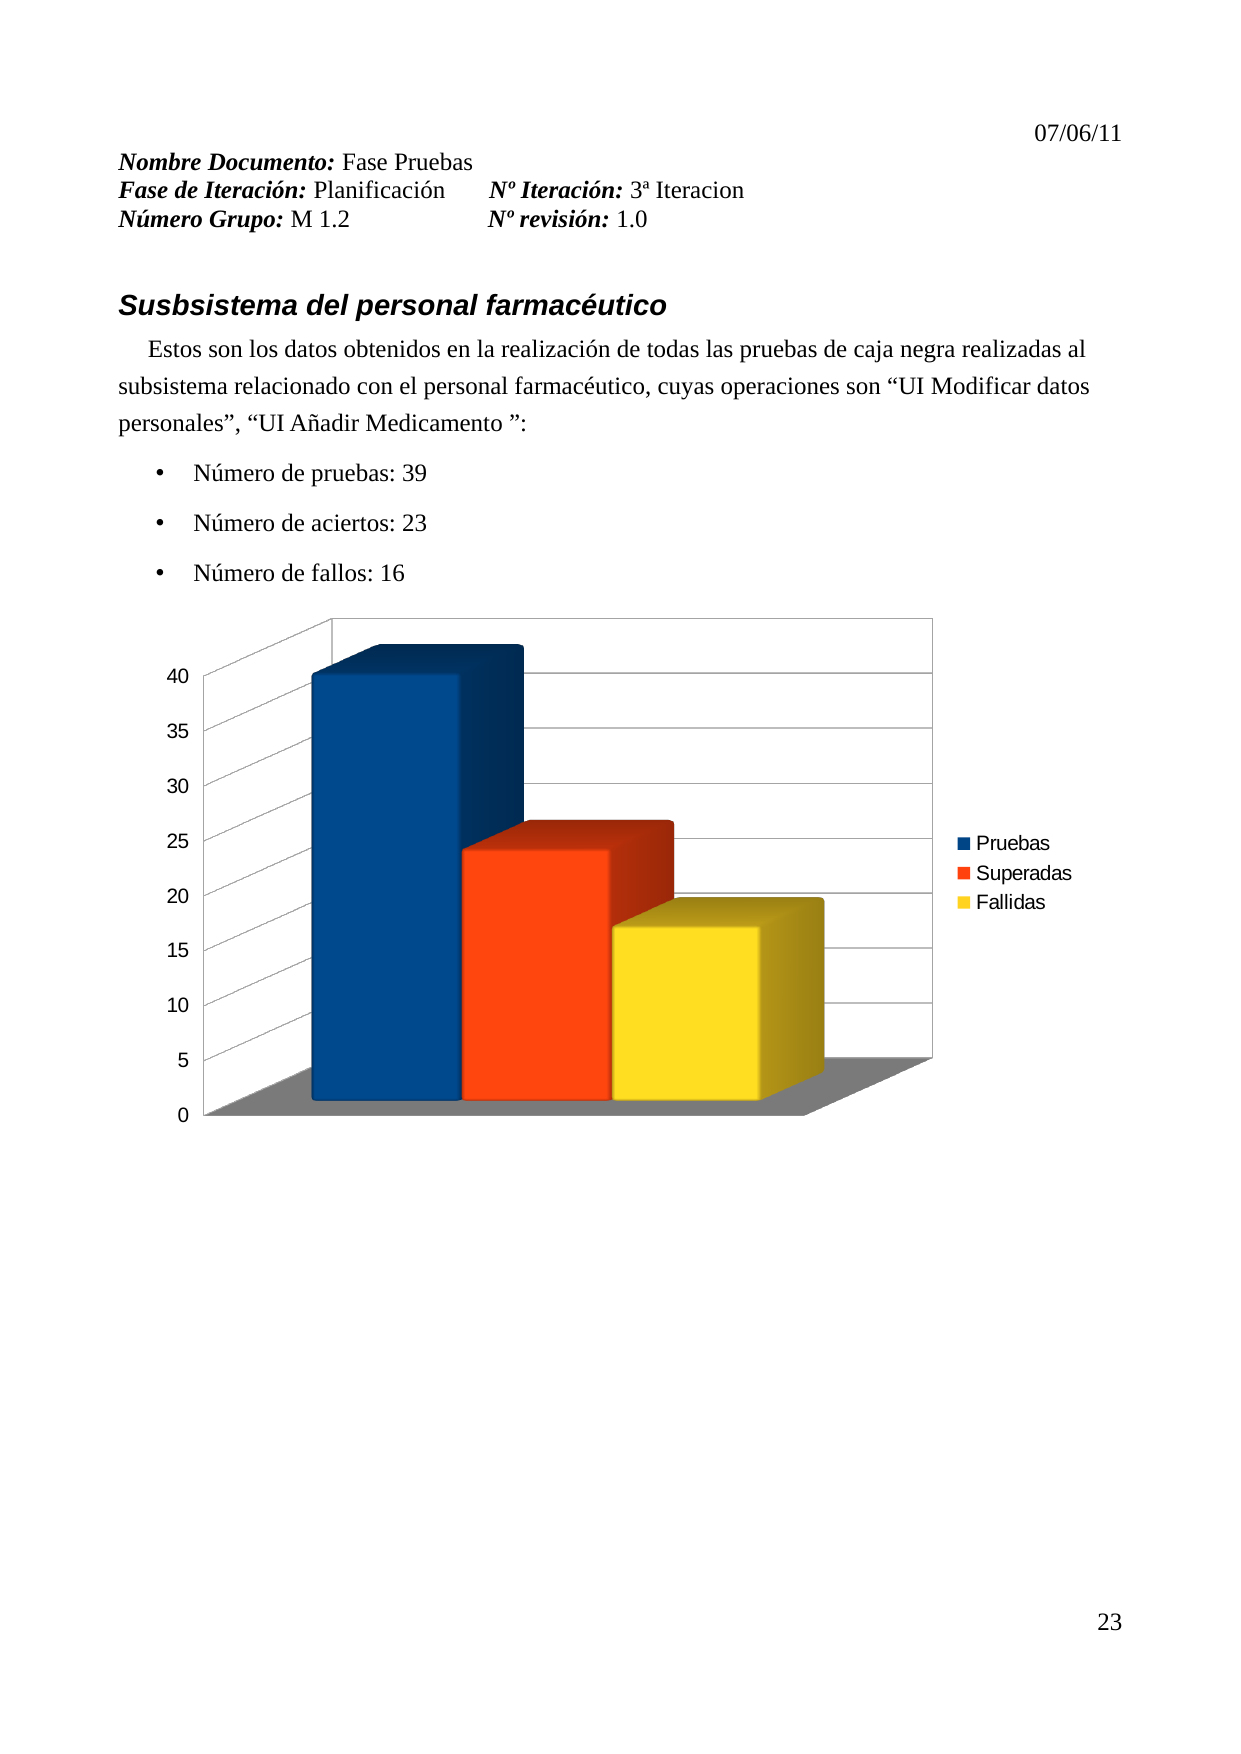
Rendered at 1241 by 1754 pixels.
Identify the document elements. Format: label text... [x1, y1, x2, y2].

list Número de aciertos: 23 [156, 508, 1122, 537]
list Número de fallos: 16 [156, 558, 1122, 586]
text Estos son los datos obtenidos en la realización de todas las pruebas de caja negra realizadas al subsistema relacionado con el personal farmacéutico, cuyas operaciones son “UI Modificar datos personales”, “UI Añadir Medicamento ”: [118, 334, 1122, 437]
subtitle Susbsistema del personal farmacéutico [118, 288, 1122, 321]
list Número de pruebas: 39 [156, 458, 1122, 487]
